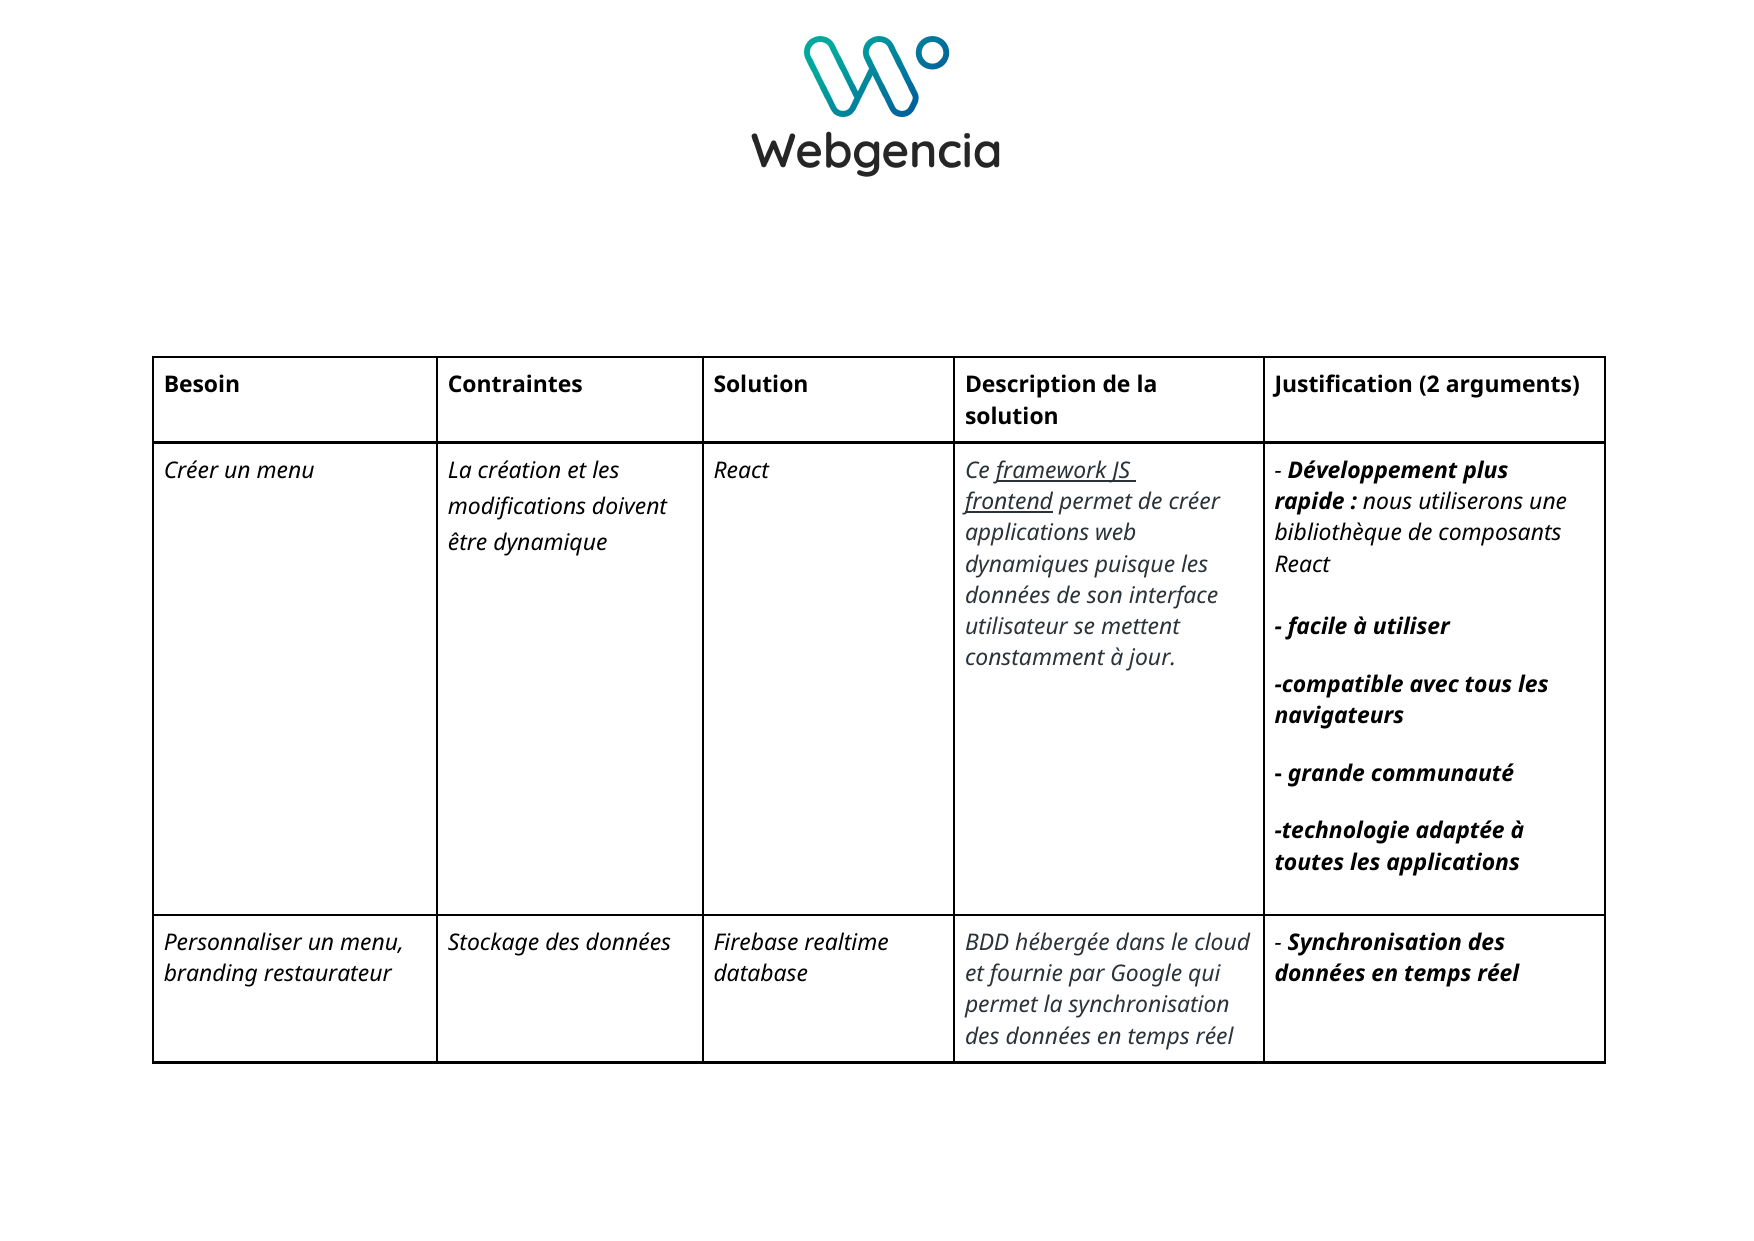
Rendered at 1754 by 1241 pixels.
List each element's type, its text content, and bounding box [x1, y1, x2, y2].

table_header Solution [704, 358, 953, 441]
table_cell React [704, 444, 953, 913]
table_header Justification (2 arguments) [1265, 358, 1604, 441]
table_cell La création et les modifications doivent être dynamique [438, 444, 702, 913]
table_cell BDD hébergée dans le cloud et fournie par Google qui permet la synchronisation des données en temps réel [955, 916, 1263, 1061]
table_header Contraintes [438, 358, 702, 441]
table_cell Firebase realtime database [704, 916, 953, 1061]
table_cell Personnaliser un menu, branding restaurateur [154, 916, 436, 1061]
table_header Description de la solution [955, 358, 1263, 441]
table_header Besoin [154, 358, 436, 441]
table_cell Ce framework JS frontend permet de créer applications web dynamiques puisque les données de son interface utilisateur se mettent constamment à jour. [955, 444, 1263, 913]
table_cell Créer un menu [154, 444, 436, 913]
table_cell Stockage des données [438, 916, 702, 1061]
picture [710, 23, 1043, 190]
table_cell - Développement plus rapide : nous utiliserons une bibliothèque de composants React - facile à utiliser -compatible avec tous les navigateurs - grande communauté -technologie adaptée à toutes les applications [1265, 444, 1604, 913]
table_cell - Synchronisation des données en temps réel [1265, 916, 1604, 1061]
